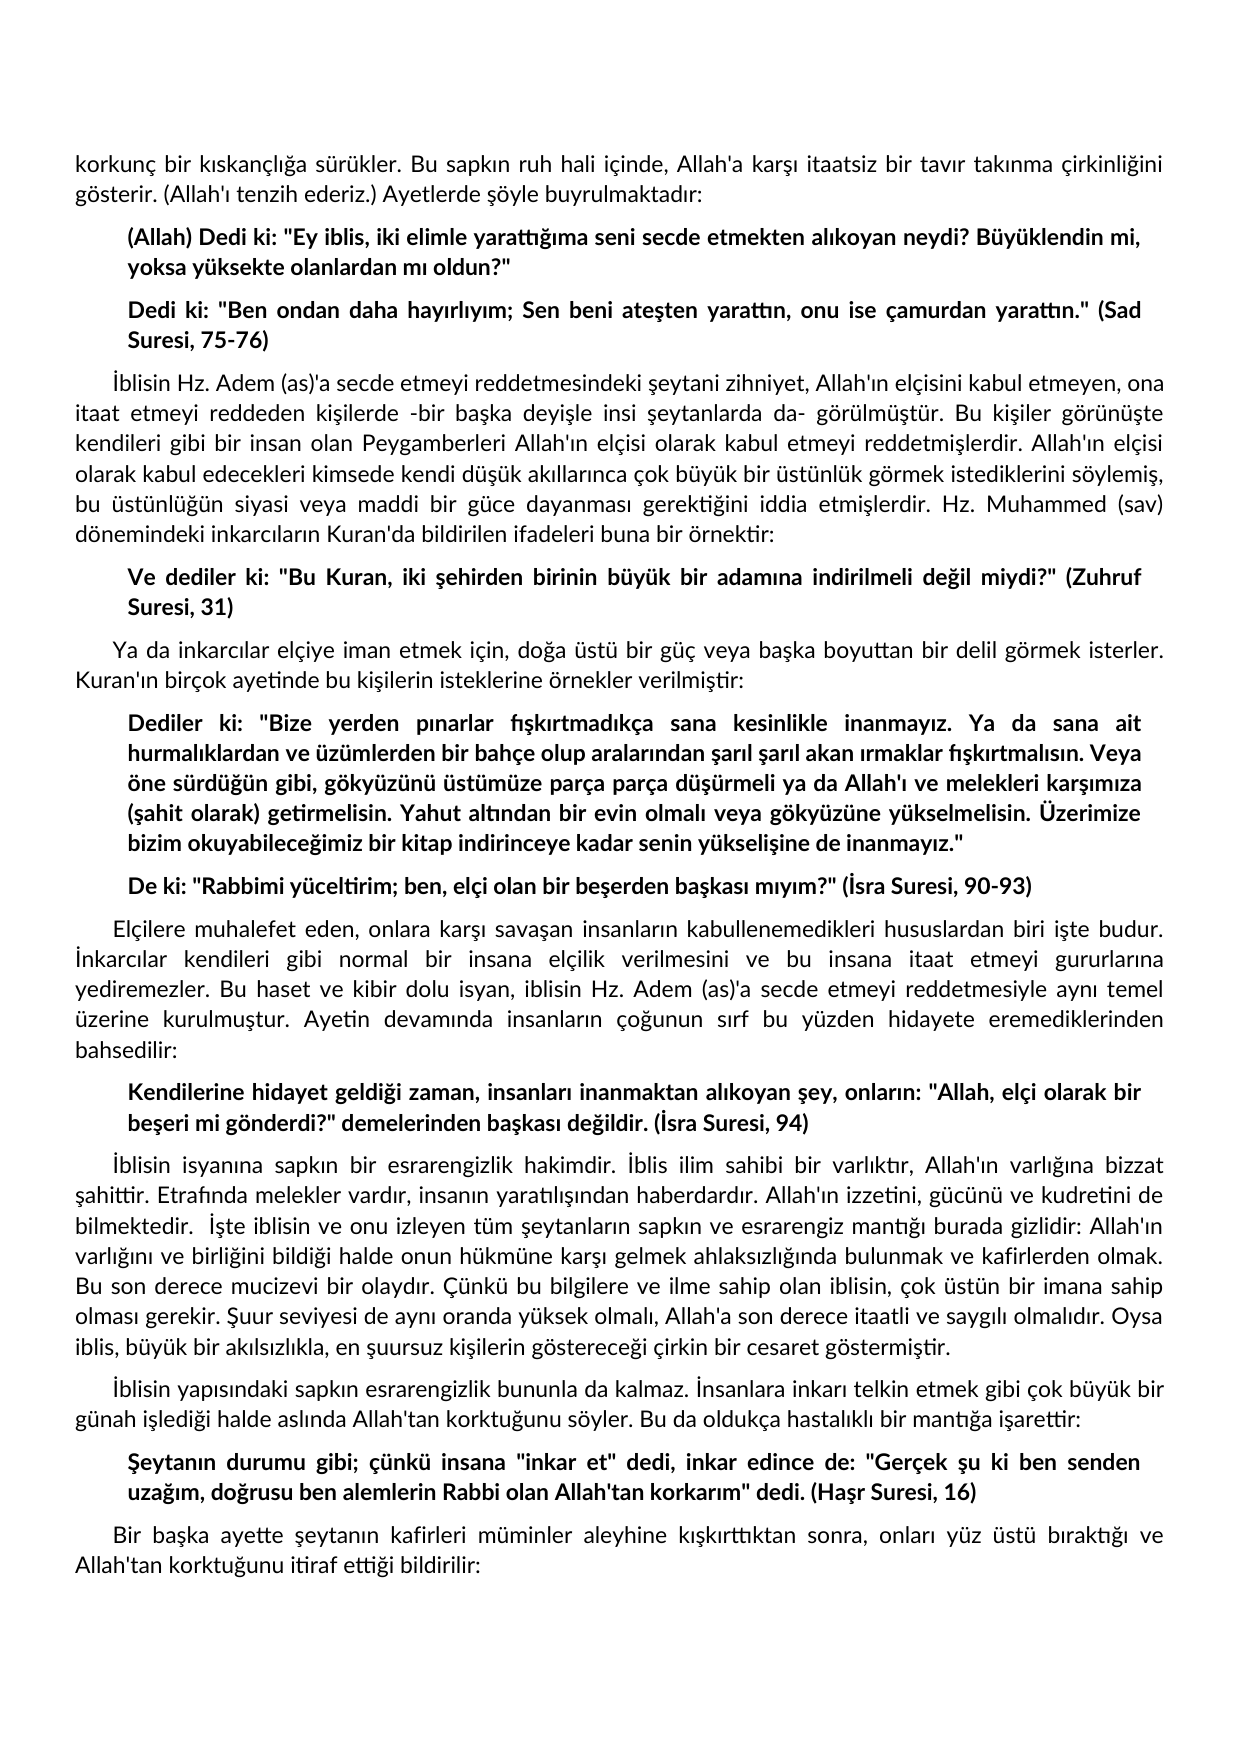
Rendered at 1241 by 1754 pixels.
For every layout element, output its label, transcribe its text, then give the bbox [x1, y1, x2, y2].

text İblisin yapısındaki sapkın esrarengizlik bununla da kalmaz. İnsanlara inkarı telkin etmek gibi çok büyük bir günah işlediği halde aslında Allah'tan korktuğunu söyler. Bu da oldukça hastalıklı bir mantığa işarettir: [75, 1375, 1165, 1433]
text Ve dediler ki: "Bu Kuran, iki şehirden birinin büyük bir adamına indirilmeli değil miydi?" (Zuhruf Suresi, 31) [127, 562, 1143, 620]
text (Allah) Dedi ki: "Ey iblis, iki elimle yarattığıma seni secde etmekten alıkoyan neydi? Büyüklendin mi, yoksa yüksekte olanlardan mı oldun?" [127, 223, 1143, 281]
text Ya da inkarcılar elçiye iman etmek için, doğa üstü bir güç veya başka boyuttan bir delil görmek isterler. Kuran'ın birçok ayetinde bu kişilerin isteklerine örnekler verilmiştir: [75, 635, 1165, 693]
text Dediler ki: "Bize yerden pınarlar fışkırtmadıkça sana kesinlikle inanmayız. Ya da sana ait hurmalıklardan ve üzümlerden bir bahçe olup aralarından şarıl şarıl akan ırmaklar fışkırtmalısın. Veya öne sürdüğün gibi, gökyüzünü üstümüze parça parça düşürmeli ya da Allah'ı ve melekleri karşımıza (şahit olarak) getirmelisin. Yahut altından bir evin olmalı veya gökyüzüne yükselmelisin. Üzerimize bizim okuyabileceğimiz bir kitap indirinceye kadar senin yükselişine de inanmayız." [127, 708, 1143, 857]
text Şeytanın durumu gibi; çünkü insana "inkar et" dedi, inkar edince de: "Gerçek şu ki ben senden uzağım, doğrusu ben alemlerin Rabbi olan Allah'tan korkarım" dedi. (Haşr Suresi, 16) [127, 1448, 1143, 1506]
text İblisin isyanına sapkın bir esrarengizlik hakimdir. İblis ilim sahibi bir varlıktır, Allah'ın varlığına bizzat şahittir. Etrafında melekler vardır, insanın yaratılışından haberdardır. Allah'ın izzetini, gücünü ve kudretini de bilmektedir. İşte iblisin ve onu izleyen tüm şeytanların sapkın ve esrarengiz mantığı burada gizlidir: Allah'ın varlığını ve birliğini bildiği halde onun hükmüne karşı gelmek ahlaksızlığında bulunmak ve kafirlerden olmak. Bu son derece mucizevi bir olaydır. Çünkü bu bilgilere ve ilme sahip olan iblisin, çok üstün bir imana sahip olması gerekir. Şuur seviyesi de aynı oranda yüksek olmalı, Allah'a son derece itaatli ve saygılı olmalıdır. Oysa iblis, büyük bir akılsızlıkla, en şuursuz kişilerin göstereceği çirkin bir cesaret göstermiştir. [75, 1151, 1165, 1360]
text Dedi ki: "Ben ondan daha hayırlıyım; Sen beni ateşten yarattın, onu ise çamurdan yarattın." (Sad Suresi, 75-76) [127, 296, 1143, 353]
text Bir başka ayette şeytanın kafirleri müminler aleyhine kışkırttıktan sonra, onları yüz üstü bıraktığı ve Allah'tan korktuğunu itiraf ettiği bildirilir: [75, 1521, 1165, 1578]
text korkunç bir kıskançlığa sürükler. Bu sapkın ruh hali içinde, Allah'a karşı itaatsiz bir tavır takınma çirkinliğini gösterir. (Allah'ı tenzih ederiz.) Ayetlerde şöyle buyrulmaktadır: [75, 150, 1165, 208]
text Kendilerine hidayet geldiği zaman, insanları inanmaktan alıkoyan şey, onların: "Allah, elçi olarak bir beşeri mi gönderdi?" demelerinden başkası değildir. (İsra Suresi, 94) [127, 1078, 1143, 1136]
text Elçilere muhalefet eden, onlara karşı savaşan insanların kabullenemedikleri hususlardan biri işte budur. İnkarcılar kendileri gibi normal bir insana elçilik verilmesini ve bu insana itaat etmeyi gururlarına yediremezler. Bu haset ve kibir dolu isyan, iblisin Hz. Adem (as)'a secde etmeyi reddetmesiyle aynı temel üzerine kurulmuştur. Ayetin devamında insanların çoğunun sırf bu yüzden hidayete eremediklerinden bahsedilir: [75, 914, 1165, 1063]
text De ki: "Rabbimi yüceltirim; ben, elçi olan bir beşerden başkası mıyım?" (İsra Suresi, 90-93) [127, 872, 1143, 899]
text İblisin Hz. Adem (as)'a secde etmeyi reddetmesindeki şeytani zihniyet, Allah'ın elçisini kabul etmeyen, ona itaat etmeyi reddeden kişilerde -bir başka deyişle insi şeytanlarda da- görülmüştür. Bu kişiler görünüşte kendileri gibi bir insan olan Peygamberleri Allah'ın elçisi olarak kabul etmeyi reddetmişlerdir. Allah'ın elçisi olarak kabul edecekleri kimsede kendi düşük akıllarınca çok büyük bir üstünlük görmek istediklerini söylemiş, bu üstünlüğün siyasi veya maddi bir güce dayanması gerektiğini iddia etmişlerdir. Hz. Muhammed (sav) dönemindeki inkarcıların Kuran'da bildirilen ifadeleri buna bir örnektir: [75, 369, 1165, 547]
